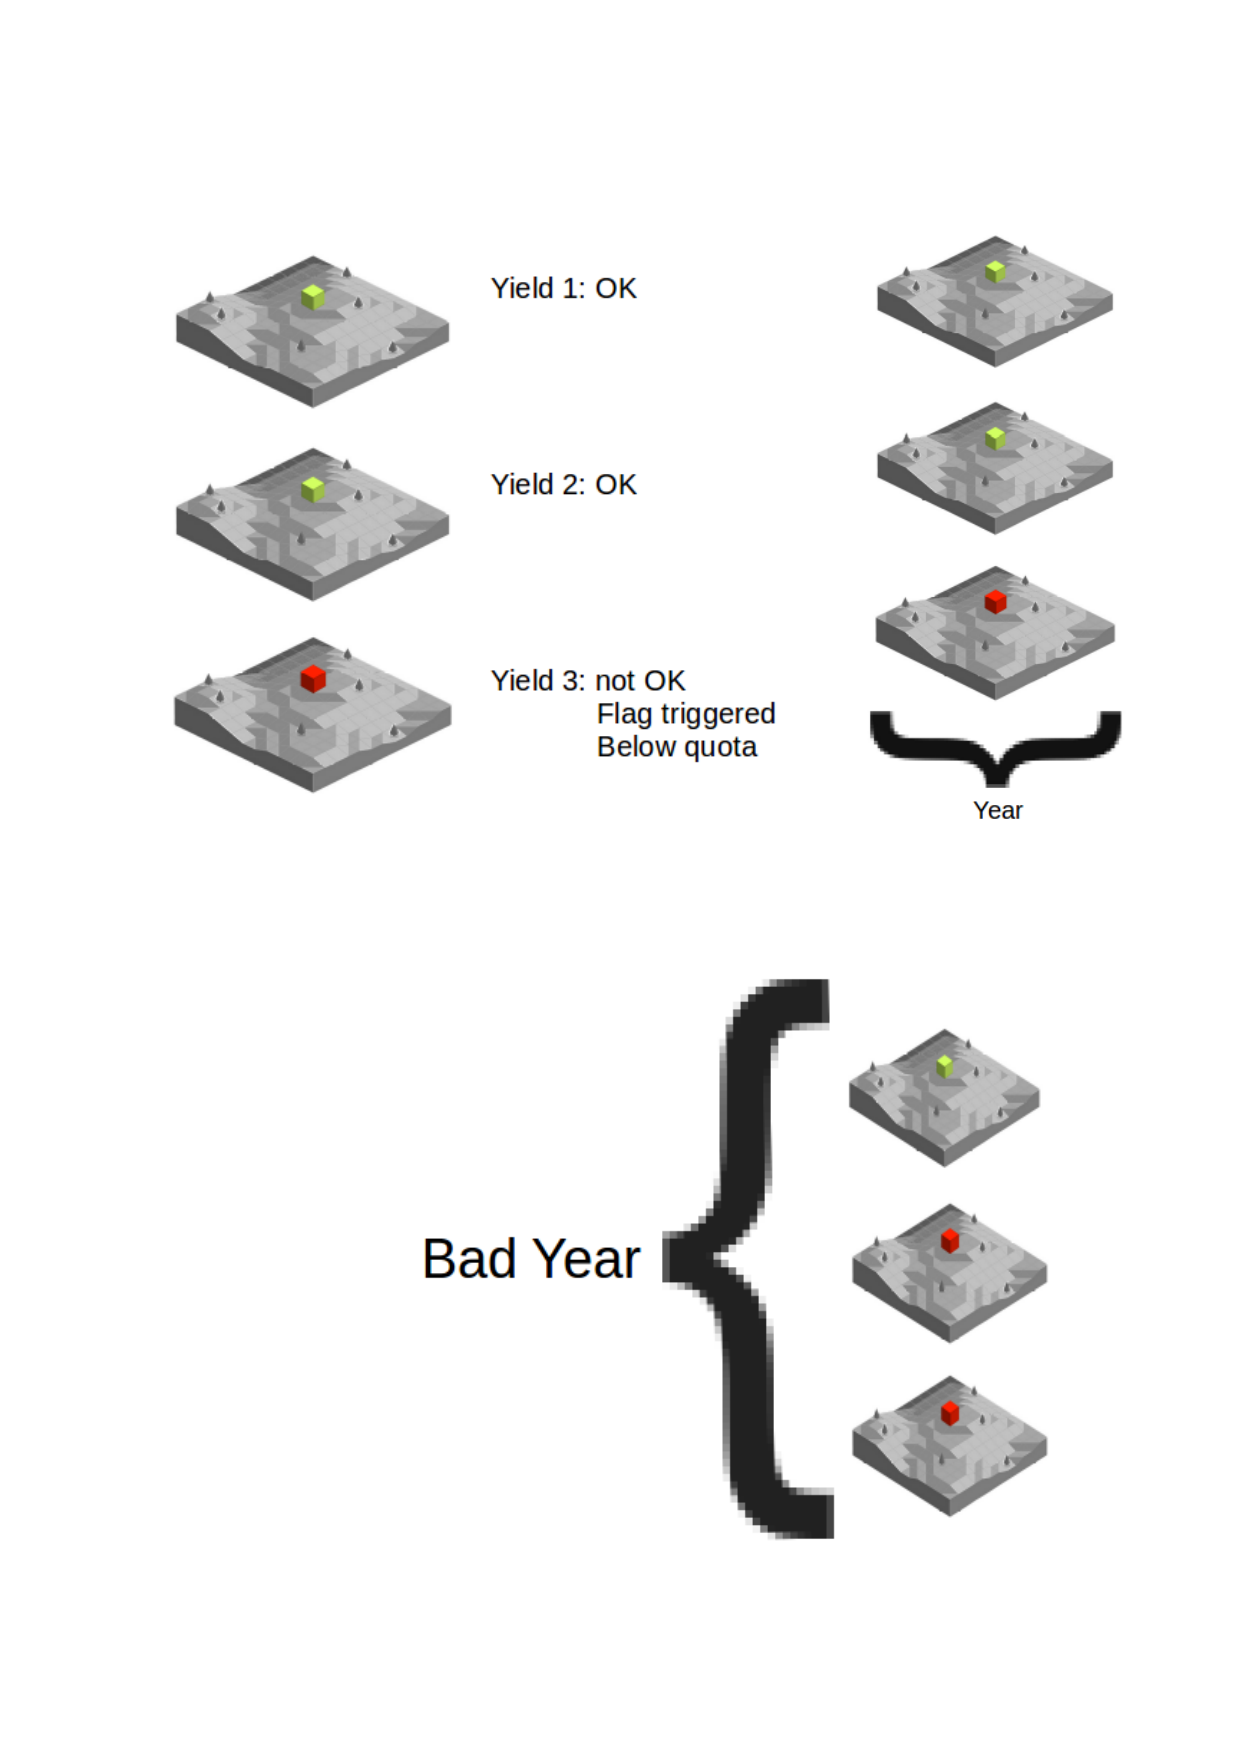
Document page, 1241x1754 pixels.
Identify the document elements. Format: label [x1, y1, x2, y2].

picture [832, 219, 1150, 840]
picture [128, 198, 789, 821]
picture [316, 901, 1119, 1622]
